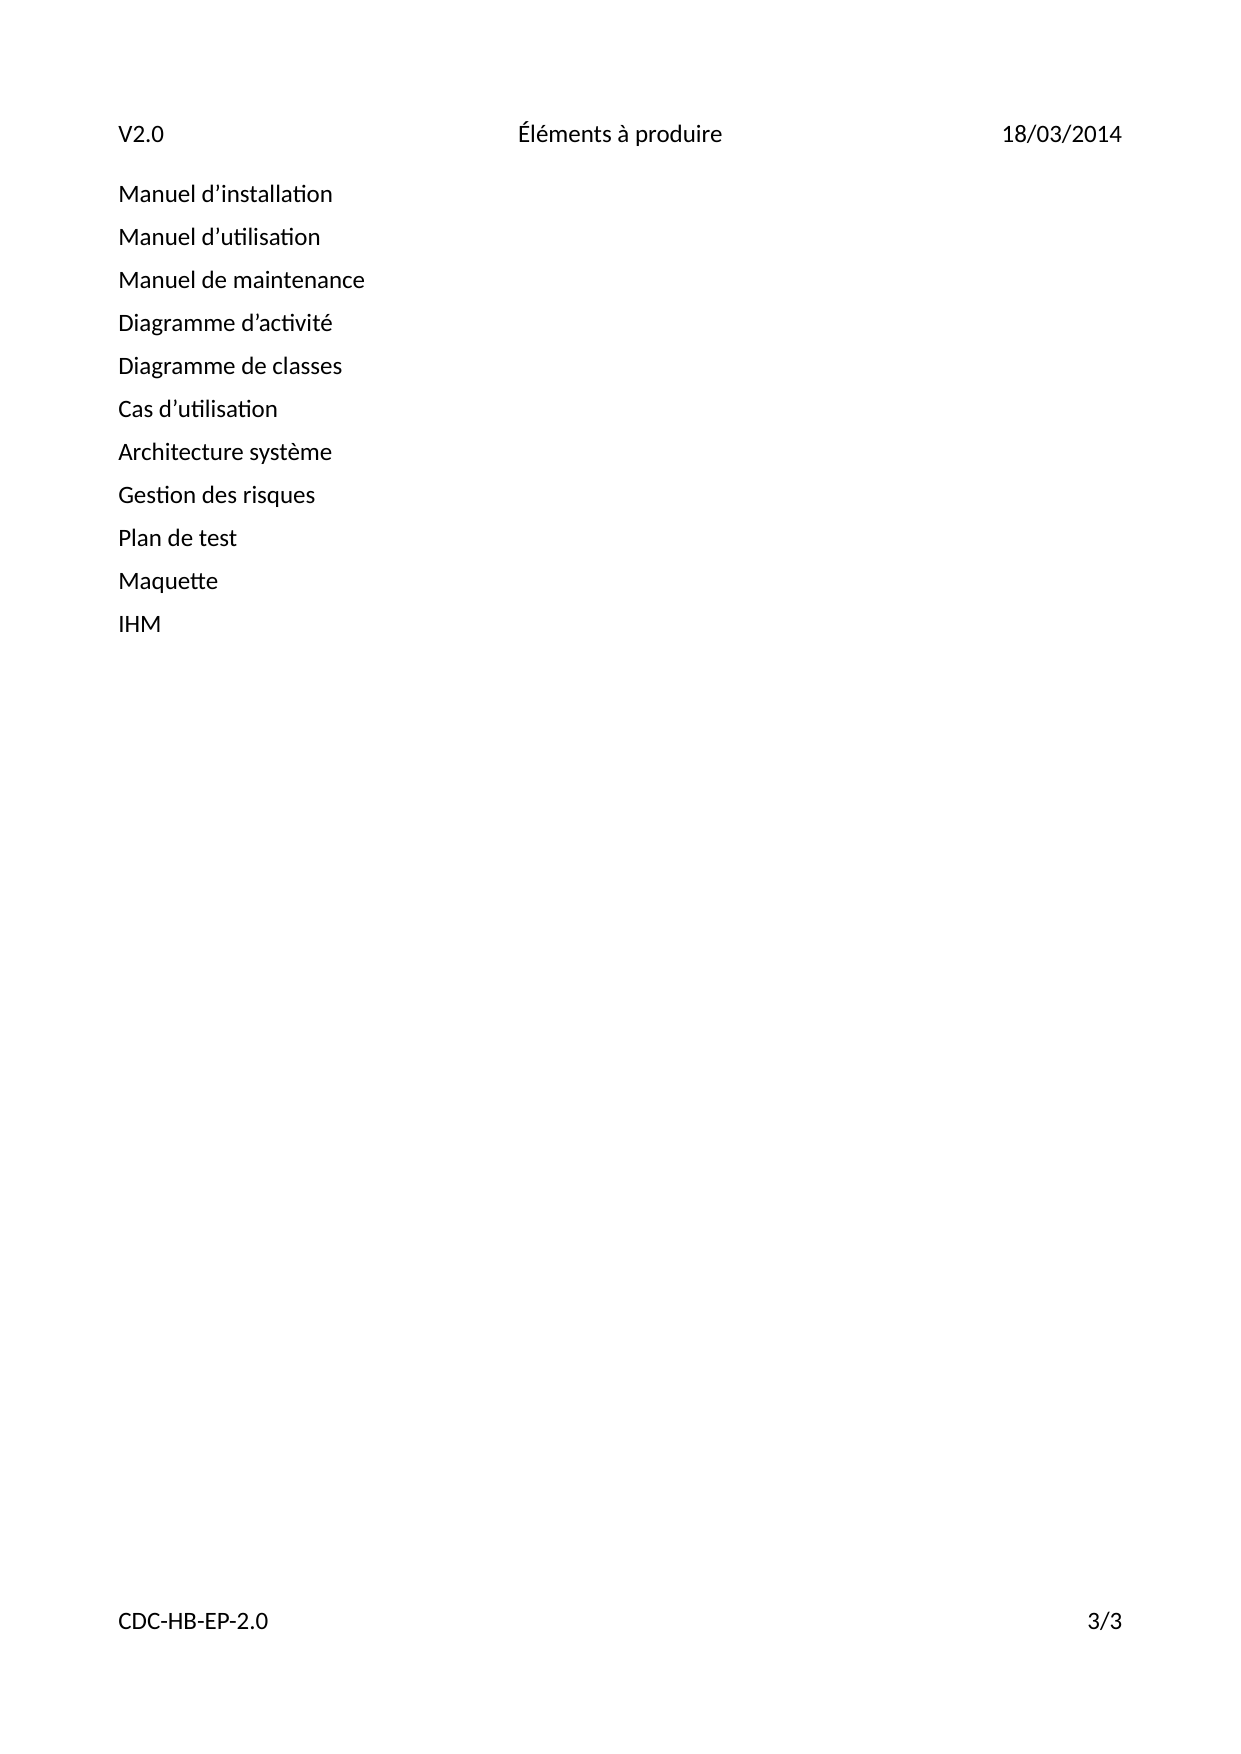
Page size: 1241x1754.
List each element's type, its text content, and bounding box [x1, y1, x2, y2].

text Maquette [118, 565, 1122, 596]
text Manuel d’utilisation [118, 221, 1122, 252]
text Cas d’utilisation [118, 393, 1122, 424]
text Manuel d’installation [118, 178, 1122, 209]
text Diagramme de classes [118, 350, 1122, 381]
text Diagramme d’activité [118, 307, 1122, 338]
text IHM [118, 608, 1122, 639]
text Plan de test [118, 522, 1122, 553]
text Manuel de maintenance [118, 264, 1122, 295]
text Gestion des risques [118, 479, 1122, 510]
text Architecture système [118, 436, 1122, 467]
